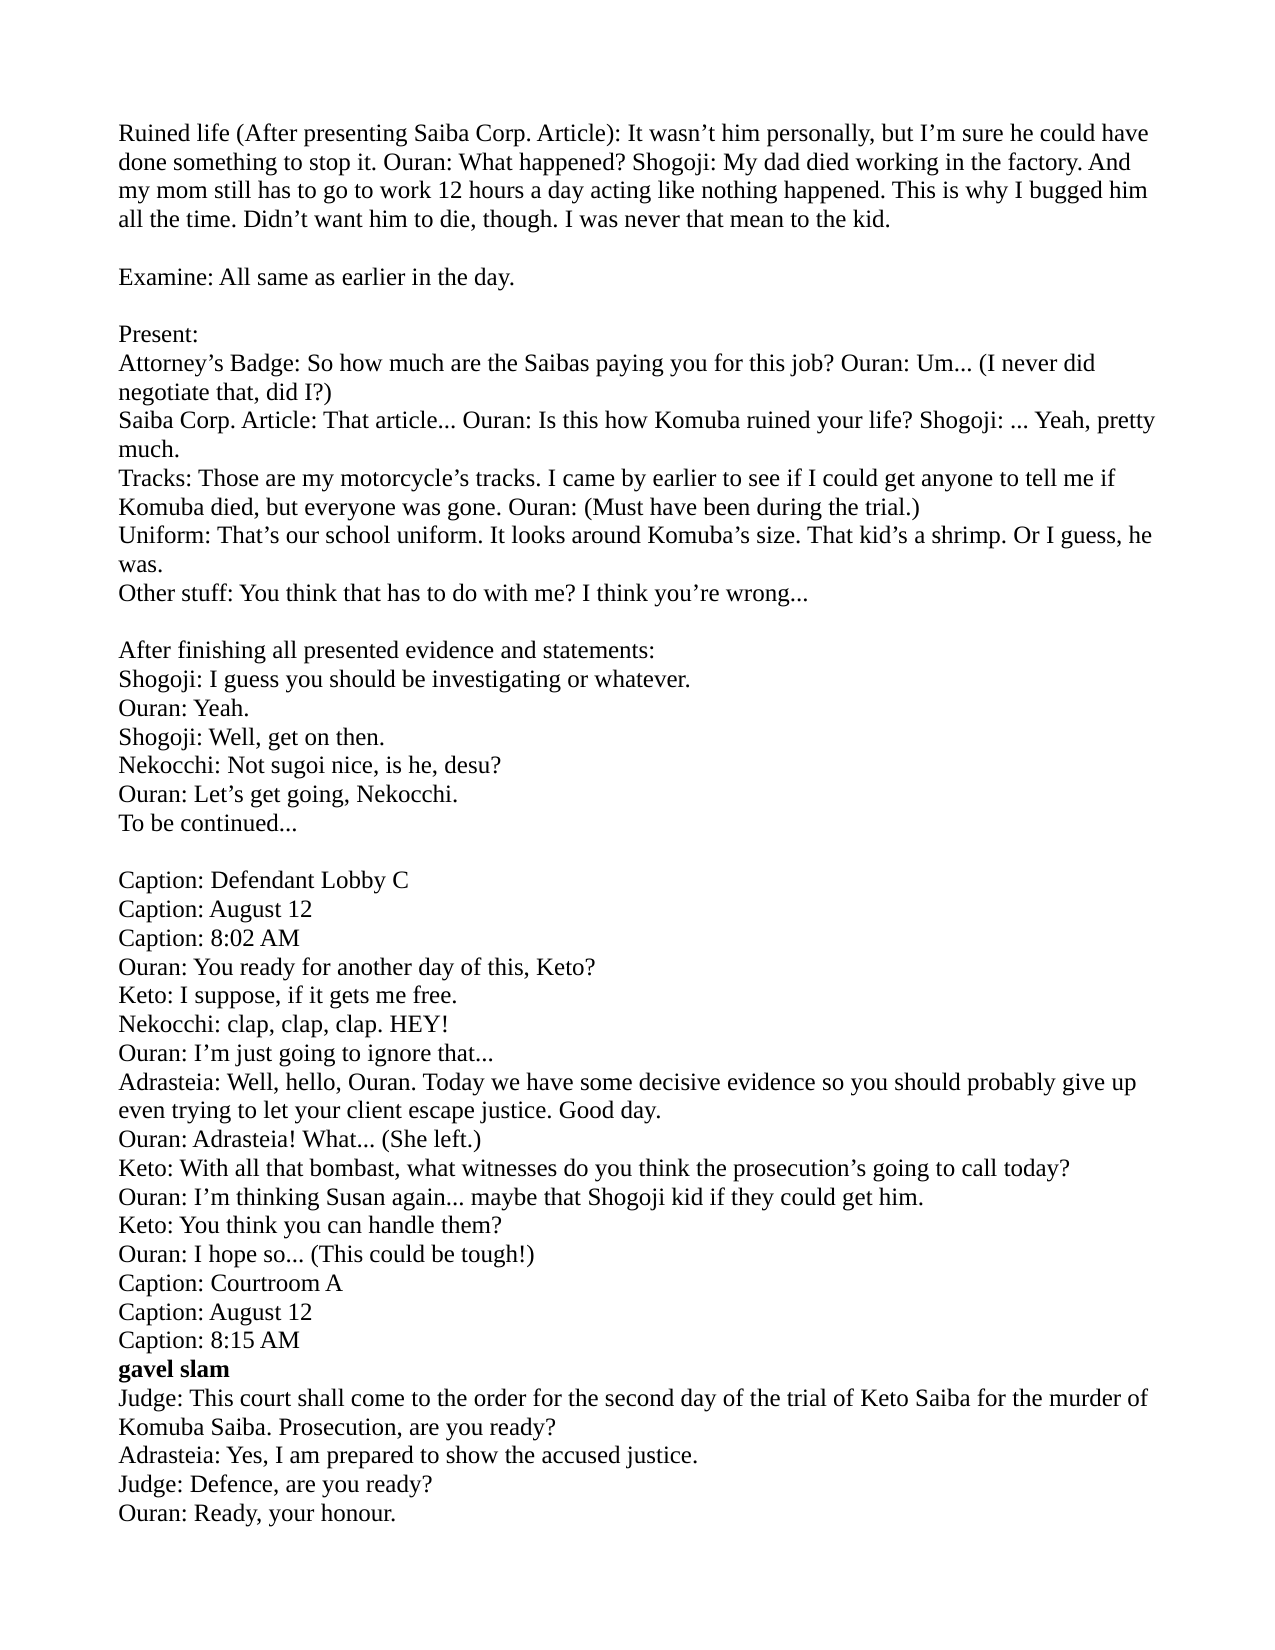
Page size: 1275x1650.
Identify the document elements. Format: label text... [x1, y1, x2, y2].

text Ouran: You ready for another day of this, Keto? [118, 952, 1157, 981]
text Caption: Courtroom A [118, 1268, 1157, 1297]
text Shogoji: Well, get on then. [118, 722, 1157, 751]
text Ouran: I hope so... (This could be tough!) [118, 1239, 1157, 1268]
text Tracks: Those are my motorcycle’s tracks. I came by earlier to see if I could get anyone to tell me if Komuba died, but everyone was gone. Ouran: (Must have been during the trial.) [118, 463, 1157, 521]
text Ouran: Yeah. [118, 693, 1157, 722]
text Caption: August 12 [118, 1297, 1157, 1326]
text Caption: 8:15 AM [118, 1326, 1157, 1354]
text Caption: 8:02 AM [118, 923, 1157, 952]
text Uniform: That’s our school uniform. It looks around Komuba’s size. That kid’s a shrimp. Or I guess, he was. [118, 521, 1157, 578]
text Ouran: I’m just going to ignore that... [118, 1038, 1157, 1067]
text Ouran: Ready, your honour. [118, 1498, 1157, 1527]
text Ouran: I’m thinking Susan again... maybe that Shogoji kid if they could get him. [118, 1182, 1157, 1211]
text gavel slam [118, 1354, 1157, 1383]
text Keto: I suppose, if it gets me free. [118, 981, 1157, 1009]
text Ruined life (After presenting Saiba Corp. Article): It wasn’t him personally, but I’m sure he could have done something to stop it. Ouran: What happened? Shogoji: My dad died working in the factory. And my mom still has to go to work 12 hours a day acting like nothing happened. This is why I bugged him all the time. Didn’t want him to die, though. I was never that mean to the kid. [118, 118, 1157, 233]
text Adrasteia: Yes, I am prepared to show the accused justice. [118, 1441, 1157, 1469]
text Attorney’s Badge: So how much are the Saibas paying you for this job? Ouran: Um... (I never did negotiate that, did I?) [118, 348, 1157, 406]
text Caption: Defendant Lobby C [118, 866, 1157, 894]
text After finishing all presented evidence and statements: [118, 636, 1157, 664]
text Ouran: Let’s get going, Nekocchi. [118, 779, 1157, 808]
text Nekocchi: clap, clap, clap. HEY! [118, 1009, 1157, 1038]
text Shogoji: I guess you should be investigating or whatever. [118, 664, 1157, 693]
text Judge: Defence, are you ready? [118, 1469, 1157, 1498]
text Examine: All same as earlier in the day. [118, 262, 1157, 291]
text Ouran: Adrasteia! What... (She left.) [118, 1124, 1157, 1153]
text Present: [118, 319, 1157, 348]
text To be continued... [118, 808, 1157, 837]
text Saiba Corp. Article: That article... Ouran: Is this how Komuba ruined your life? Shogoji: ... Yeah, pretty much. [118, 406, 1157, 463]
text Other stuff: You think that has to do with me? I think you’re wrong... [118, 578, 1157, 607]
text Adrasteia: Well, hello, Ouran. Today we have some decisive evidence so you should probably give up even trying to let your client escape justice. Good day. [118, 1067, 1157, 1124]
text Keto: With all that bombast, what witnesses do you think the prosecution’s going to call today? [118, 1153, 1157, 1182]
text Caption: August 12 [118, 894, 1157, 923]
text Keto: You think you can handle them? [118, 1211, 1157, 1239]
text Nekocchi: Not sugoi nice, is he, desu? [118, 751, 1157, 779]
text Judge: This court shall come to the order for the second day of the trial of Keto Saiba for the murder of Komuba Saiba. Prosecution, are you ready? [118, 1383, 1157, 1441]
